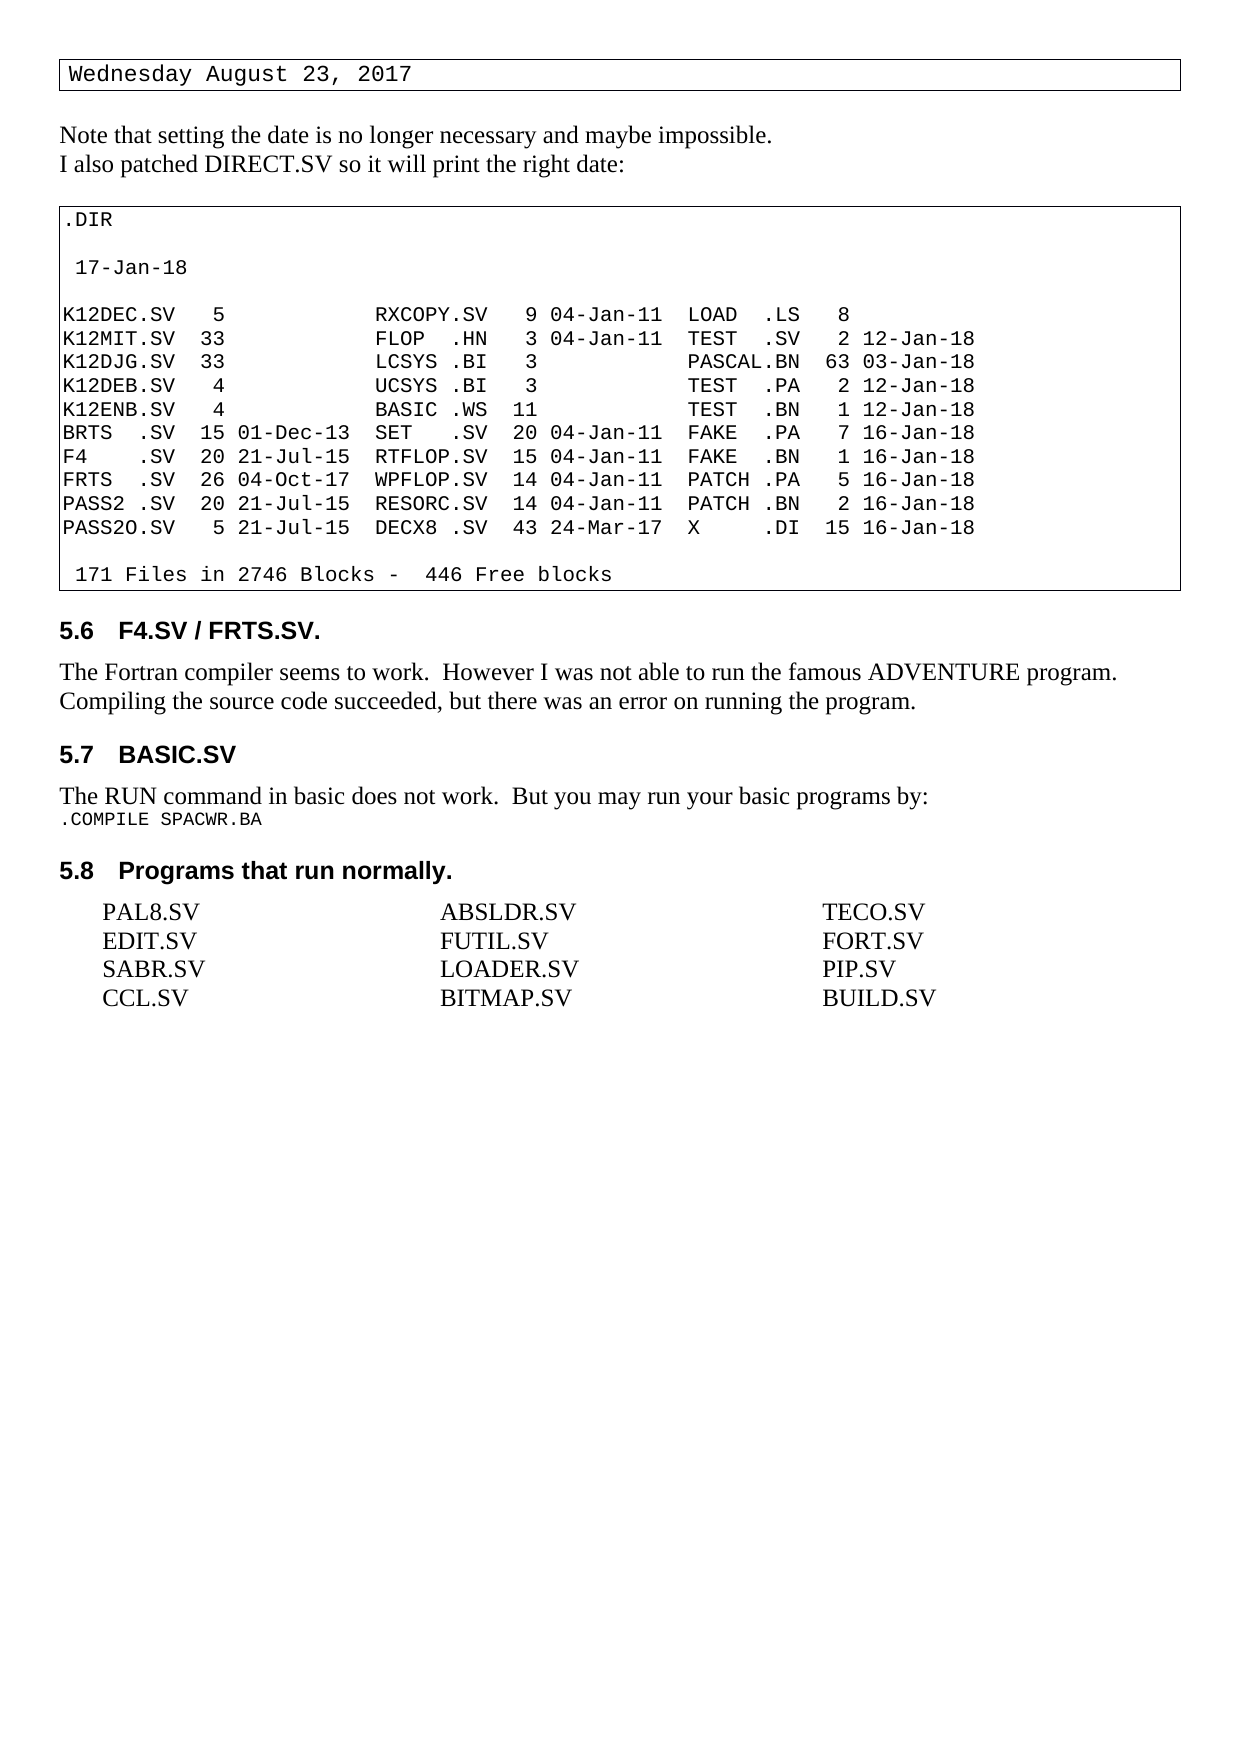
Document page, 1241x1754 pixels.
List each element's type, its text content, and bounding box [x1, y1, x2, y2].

table_cell LOADER.SV [429, 955, 811, 983]
text K12DEC.SV 5 RXCOPY.SV 9 04-Jan-11 LOAD .LS 8 [60, 301, 1180, 324]
subtitle F4.SV / FRTS.SV. [59, 616, 1181, 644]
text K12DJG.SV 33 LCSYS .BI 3 PASCAL.BN 63 03-Jan-18 [60, 348, 1180, 372]
text PASS2O.SV 5 21-Jul-15 DECX8 .SV 43 24-Mar-17 X .DI 15 16-Jan-18 [60, 514, 1180, 540]
table_header ABSLDR.SV [429, 897, 811, 926]
table_cell PIP.SV [811, 955, 1153, 983]
table_header PAL8.SV [91, 897, 428, 926]
table_cell EDIT.SV [91, 926, 428, 954]
subtitle BASIC.SV [59, 739, 1181, 768]
table_cell CCL.SV [91, 983, 428, 1012]
table_cell BUILD.SV [811, 983, 1153, 1012]
text F4 .SV 20 21-Jul-15 RTFLOP.SV 15 04-Jan-11 FAKE .BN 1 16-Jan-18 [60, 443, 1180, 466]
table_cell FUTIL.SV [429, 926, 811, 954]
text .DIR [60, 207, 1180, 233]
table_cell BITMAP.SV [429, 983, 811, 1012]
text K12ENB.SV 4 BASIC .WS 11 TEST .BN 1 12-Jan-18 [60, 395, 1180, 419]
text 171 Files in 2746 Blocks - 446 Free blocks [60, 561, 1180, 590]
text K12DEB.SV 4 UCSYS .BI 3 TEST .PA 2 12-Jan-18 [60, 372, 1180, 395]
table_header TECO.SV [811, 897, 1153, 926]
text PASS2 .SV 20 21-Jul-15 RESORC.SV 14 04-Jan-11 PATCH .BN 2 16-Jan-18 [60, 490, 1180, 514]
text .COMPILE SPACWR.BA [59, 809, 1181, 831]
text Wednesday August 23, 2017 [60, 60, 1180, 90]
table_cell FORT.SV [811, 926, 1153, 954]
text Note that setting the date is no longer necessary and maybe impossible. I also patched DIRECT.SV so it will print the right date: [59, 120, 1181, 177]
text 17-Jan-18 [60, 253, 1180, 280]
text FRTS .SV 26 04-Oct-17 WPFLOP.SV 14 04-Jan-11 PATCH .PA 5 16-Jan-18 [60, 466, 1180, 490]
text The Fortran compiler seems to work. However I was not able to run the famous ADVENTURE program. Compiling the source code succeeded, but there was an error on running the program. [59, 657, 1181, 714]
table_cell SABR.SV [91, 955, 428, 983]
text K12MIT.SV 33 FLOP .HN 3 04-Jan-11 TEST .SV 2 12-Jan-18 [60, 324, 1180, 348]
subtitle Programs that run normally. [59, 856, 1181, 884]
text BRTS .SV 15 01-Dec-13 SET .SV 20 04-Jan-11 FAKE .PA 7 16-Jan-18 [60, 419, 1180, 443]
text The RUN command in basic does not work. But you may run your basic programs by: [59, 781, 1181, 809]
